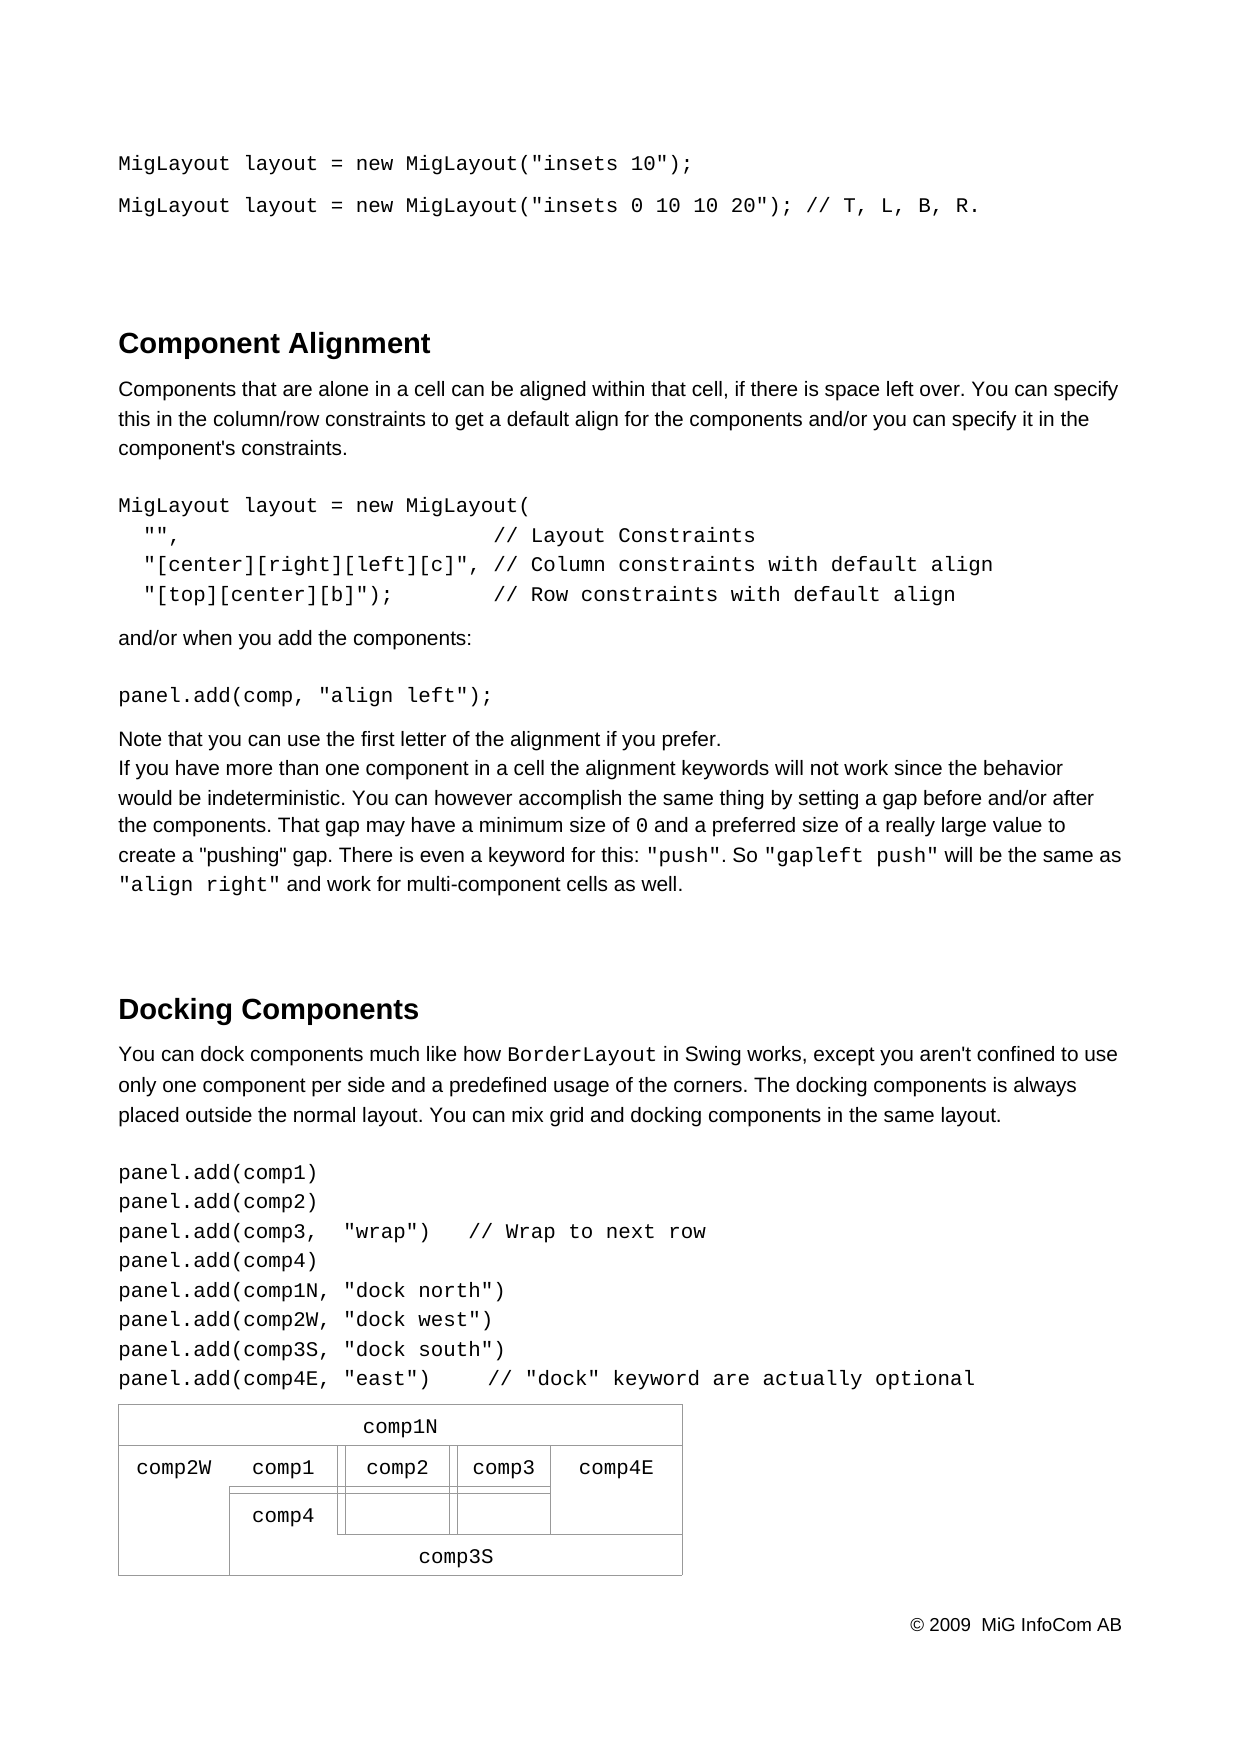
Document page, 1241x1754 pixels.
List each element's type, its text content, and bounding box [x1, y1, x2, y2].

table_header comp3 [458, 1446, 550, 1486]
text panel.add(comp, "align left"); [118, 679, 1122, 708]
table_header comp1N [119, 1405, 682, 1445]
text MigLayout layout = new MigLayout( "", // Layout Constraints "[center][right][left][c]", // Column constraints with default align "[top][center][b]"); // Row constraints with default align [118, 490, 1122, 608]
text MigLayout layout = new MigLayout("insets 10"); [118, 148, 1122, 177]
table_cell [458, 1487, 550, 1493]
table_cell comp3S [230, 1534, 682, 1575]
subtitle Docking Components [118, 993, 1122, 1026]
text Components that are alone in a cell can be aligned within that cell, if there is space left over. You can specify this in the column/row constraints to get a default align for the components and/or you can specify it in the component's constraints. [118, 372, 1122, 460]
table_cell [230, 1487, 337, 1493]
text MigLayout layout = new MigLayout("insets 0 10 10 20"); // T, L, B, R. [118, 189, 1122, 219]
text and/or when you add the components: [118, 620, 1122, 649]
subtitle Component Alignment [118, 327, 1122, 359]
table_cell [346, 1487, 449, 1493]
table_header [450, 1446, 457, 1486]
table_header comp2 [346, 1446, 449, 1486]
table_cell comp2W [119, 1446, 229, 1575]
table_cell [346, 1494, 449, 1534]
table_cell [450, 1494, 457, 1534]
table_cell comp4 [230, 1494, 337, 1534]
table_cell [450, 1487, 457, 1493]
table_header [338, 1446, 345, 1486]
table_cell [338, 1487, 345, 1493]
table_header comp1 [229, 1446, 337, 1486]
text panel.add(comp1) panel.add(comp2) panel.add(comp3, "wrap") // Wrap to next row panel.add(comp4) panel.add(comp1N, "dock north") panel.add(comp2W, "dock west") panel.add(comp3S, "dock south") panel.add(comp4E, "east") // "dock" keyword are actually optional [118, 1156, 1122, 1392]
table_cell [458, 1494, 550, 1534]
text If you have more than one component in a cell the alignment keywords will not work since the behavior would be indeterministic. You can however accomplish the same thing by setting a gap before and/or after the components. That gap may have a minimum size of 0 and a preferred size of a really large value to create a "pushing" gap. There is even a keyword for this: "push". So "gapleft push" will be the same as "align right" and work for multi-component cells as well. [118, 751, 1122, 898]
text Note that you can use the first letter of the alignment if you prefer. [118, 721, 1122, 751]
table_header comp4E [551, 1446, 682, 1534]
text You can dock components much like how BorderLayout in Swing works, except you aren't confined to use only one component per side and a predefined usage of the corners. The docking components is always placed outside the normal layout. You can mix grid and docking components in the same layout. [118, 1038, 1122, 1127]
table_cell [338, 1494, 345, 1534]
